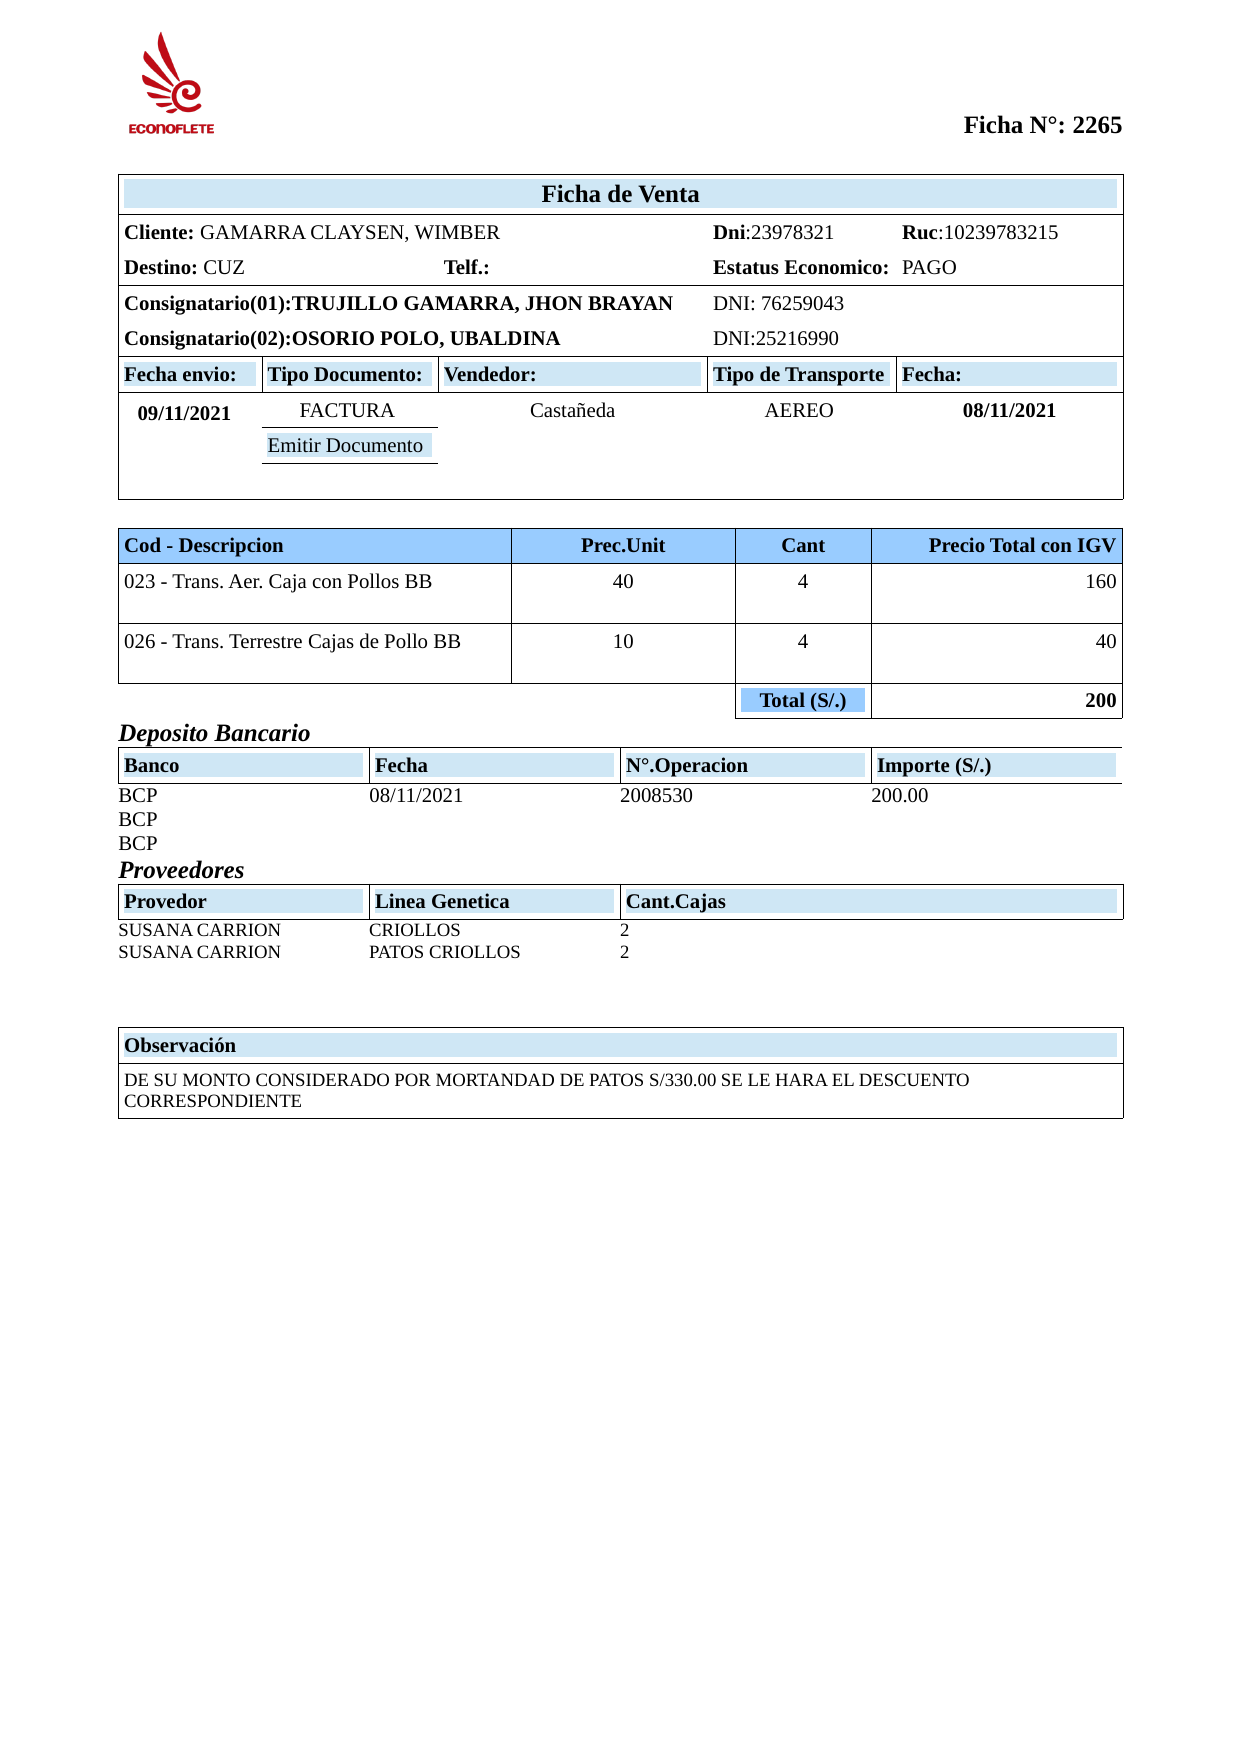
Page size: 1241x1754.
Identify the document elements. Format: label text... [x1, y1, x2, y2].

table_cell PATOS CRIOLLOS [369, 941, 620, 962]
table_cell 08/11/2021 [896, 393, 1123, 498]
table_cell Consignatario(02):OSORIO POLO, UBALDINA [119, 321, 707, 356]
table_cell 40 [872, 624, 1122, 682]
table_cell [620, 807, 871, 831]
table_cell BCP [118, 784, 369, 807]
table_cell 2 [620, 920, 1123, 941]
table_cell SUSANA CARRION [118, 941, 369, 962]
table_cell 40 [512, 564, 735, 623]
table_cell [871, 831, 1122, 855]
table_header Banco [119, 748, 369, 782]
table_cell [369, 1006, 620, 1027]
table_cell 4 [736, 624, 871, 682]
table_cell 200.00 [871, 784, 1122, 807]
table_cell Total (S/.) [736, 684, 871, 718]
table_cell 023 - Trans. Aer. Caja con Pollos BB [119, 564, 511, 623]
table_cell [369, 807, 620, 831]
table_header Linea Genetica [370, 885, 620, 919]
table_cell Dni:23978321 [707, 215, 896, 249]
table_cell 10 [512, 624, 735, 682]
table_header Precio Total con IGV [872, 529, 1122, 563]
table_cell 200 [872, 684, 1122, 718]
table_cell Vendedor: [439, 357, 707, 392]
table_cell [620, 1006, 1123, 1027]
table_cell 2 [620, 941, 1123, 962]
table_cell Ruc:10239783215 [896, 215, 1123, 249]
table_header N°.Operacion [621, 748, 871, 782]
table_cell [369, 963, 620, 984]
table_cell BCP [118, 807, 369, 831]
table_cell Destino: CUZ [119, 249, 438, 285]
table_cell [871, 807, 1122, 831]
table_cell 160 [872, 564, 1122, 623]
text Proveedores [118, 855, 1122, 883]
table_cell Consignatario(01):TRUJILLO GAMARRA, JHON BRAYAN [119, 286, 707, 321]
table_cell 026 - Trans. Terrestre Cajas de Pollo BB [119, 624, 511, 682]
table_cell SUSANA CARRION [118, 920, 369, 941]
table_cell 08/11/2021 [369, 784, 620, 807]
table_cell Fecha envio: [119, 357, 262, 392]
table_header Prec.Unit [512, 529, 735, 563]
table_cell DE SU MONTO CONSIDERADO POR MORTANDAD DE PATOS S/330.00 SE LE HARA EL DESCUENTO CORRESPONDIENTE [119, 1064, 1123, 1117]
table_cell Tipo Documento: [263, 357, 438, 392]
table_header Fecha [370, 748, 620, 782]
table_cell 2008530 [620, 784, 871, 807]
table_header Cant.Cajas [621, 885, 1123, 919]
table_cell [118, 963, 369, 984]
table_cell DNI: 76259043 [707, 286, 1123, 321]
table_cell AEREO [707, 393, 896, 498]
table_cell Telf.: [438, 249, 707, 285]
table_cell DNI:25216990 [707, 321, 1123, 356]
table_cell [118, 684, 511, 718]
picture [118, 31, 225, 134]
table_cell BCP [118, 831, 369, 855]
table_cell Emitir Documento [262, 428, 438, 463]
table_header Importe (S/.) [872, 748, 1122, 782]
text Deposito Bancario [118, 718, 1122, 747]
table_cell PAGO [896, 249, 1123, 285]
table_cell FACTURA [262, 393, 438, 427]
table_cell [118, 984, 369, 1006]
table_cell [511, 684, 735, 718]
table_cell [620, 984, 1123, 1006]
table_header Cant [736, 529, 871, 563]
table_cell Tipo de Transporte [708, 357, 896, 392]
table_cell Castañeda [438, 393, 707, 498]
table_header Observación [119, 1028, 1123, 1063]
table_header Cod - Descripcion [119, 529, 511, 563]
table_cell Cliente: GAMARRA CLAYSEN, WIMBER [119, 215, 707, 249]
table_header Provedor [119, 885, 369, 919]
table_cell Fecha: [897, 357, 1123, 392]
table_cell [620, 963, 1123, 984]
table_cell [620, 831, 871, 855]
table_cell [118, 1006, 369, 1027]
table_cell [369, 831, 620, 855]
table_cell 4 [736, 564, 871, 623]
table_cell Estatus Economico: [707, 249, 896, 285]
table_cell 09/11/2021 [119, 393, 262, 498]
table_cell [369, 984, 620, 1006]
table_cell CRIOLLOS [369, 920, 620, 941]
table_header Ficha de Venta [119, 175, 1123, 214]
table_cell [262, 464, 438, 498]
